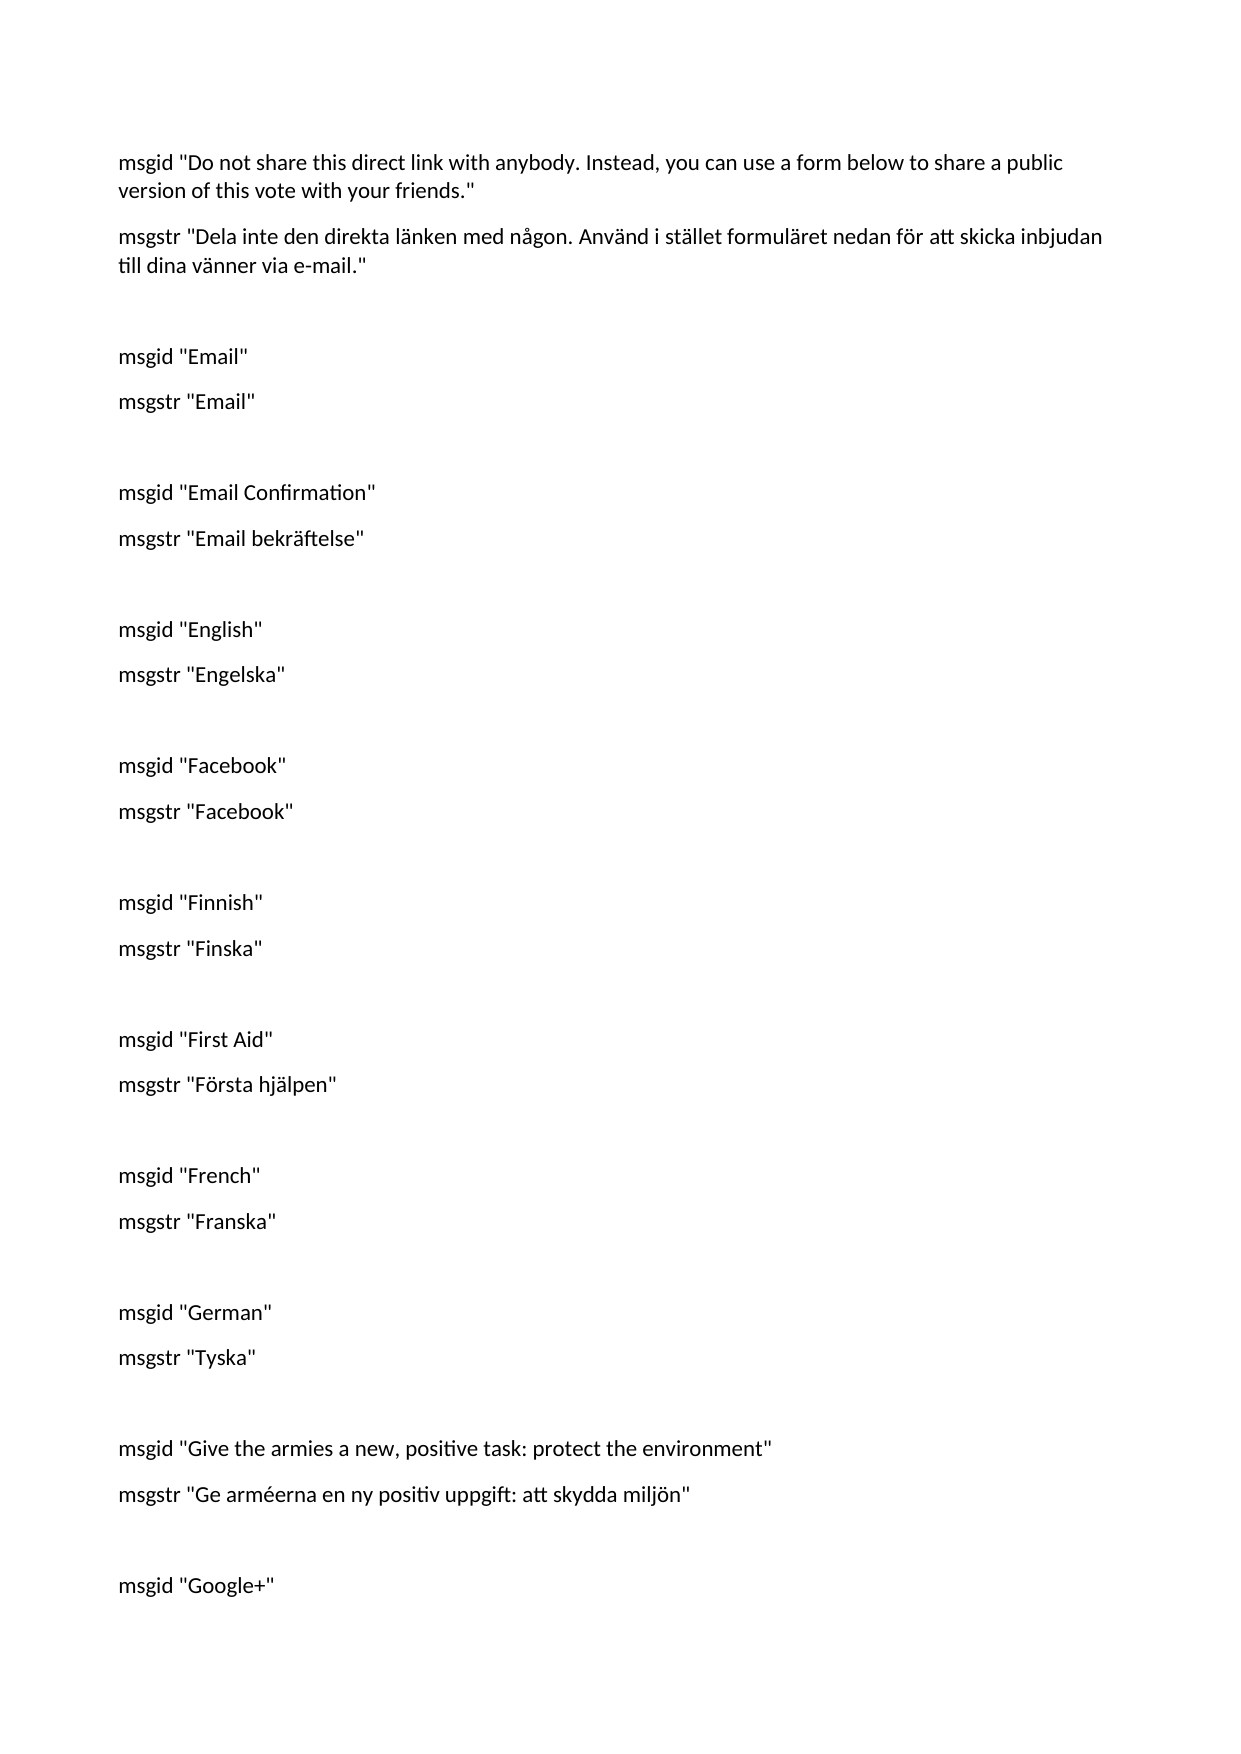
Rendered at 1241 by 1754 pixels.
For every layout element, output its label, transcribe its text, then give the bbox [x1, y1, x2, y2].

text msgid "Google+" [118, 1571, 1122, 1599]
text msgid "German" [118, 1298, 1122, 1326]
text msgid "French" [118, 1161, 1122, 1189]
text msgid "Do not share this direct link with anybody. Instead, you can use a form below to share a public version of this vote with your friends." [118, 148, 1122, 204]
text msgid "Email Confirmation" [118, 478, 1122, 506]
text msgstr "Email bekräftelse" [118, 524, 1122, 552]
text msgid "Email" [118, 342, 1122, 370]
text msgstr "Ge arméerna en ny positiv uppgift: att skydda miljön" [118, 1480, 1122, 1508]
text msgid "First Aid" [118, 1025, 1122, 1053]
text msgid "Facebook" [118, 752, 1122, 779]
text msgstr "Dela inte den direkta länken med någon. Använd i stället formuläret nedan för att skicka inbjudan till dina vänner via e-mail." [118, 222, 1122, 279]
text msgstr "Franska" [118, 1207, 1122, 1235]
text msgid "English" [118, 615, 1122, 643]
text msgstr "Första hjälpen" [118, 1070, 1122, 1098]
text msgstr "Email" [118, 387, 1122, 415]
text msgid "Give the armies a new, positive task: protect the environment" [118, 1434, 1122, 1462]
text msgstr "Finska" [118, 934, 1122, 962]
text msgstr "Tyska" [118, 1343, 1122, 1371]
text msgid "Finnish" [118, 888, 1122, 916]
text msgstr "Engelska" [118, 661, 1122, 688]
text msgstr "Facebook" [118, 797, 1122, 825]
